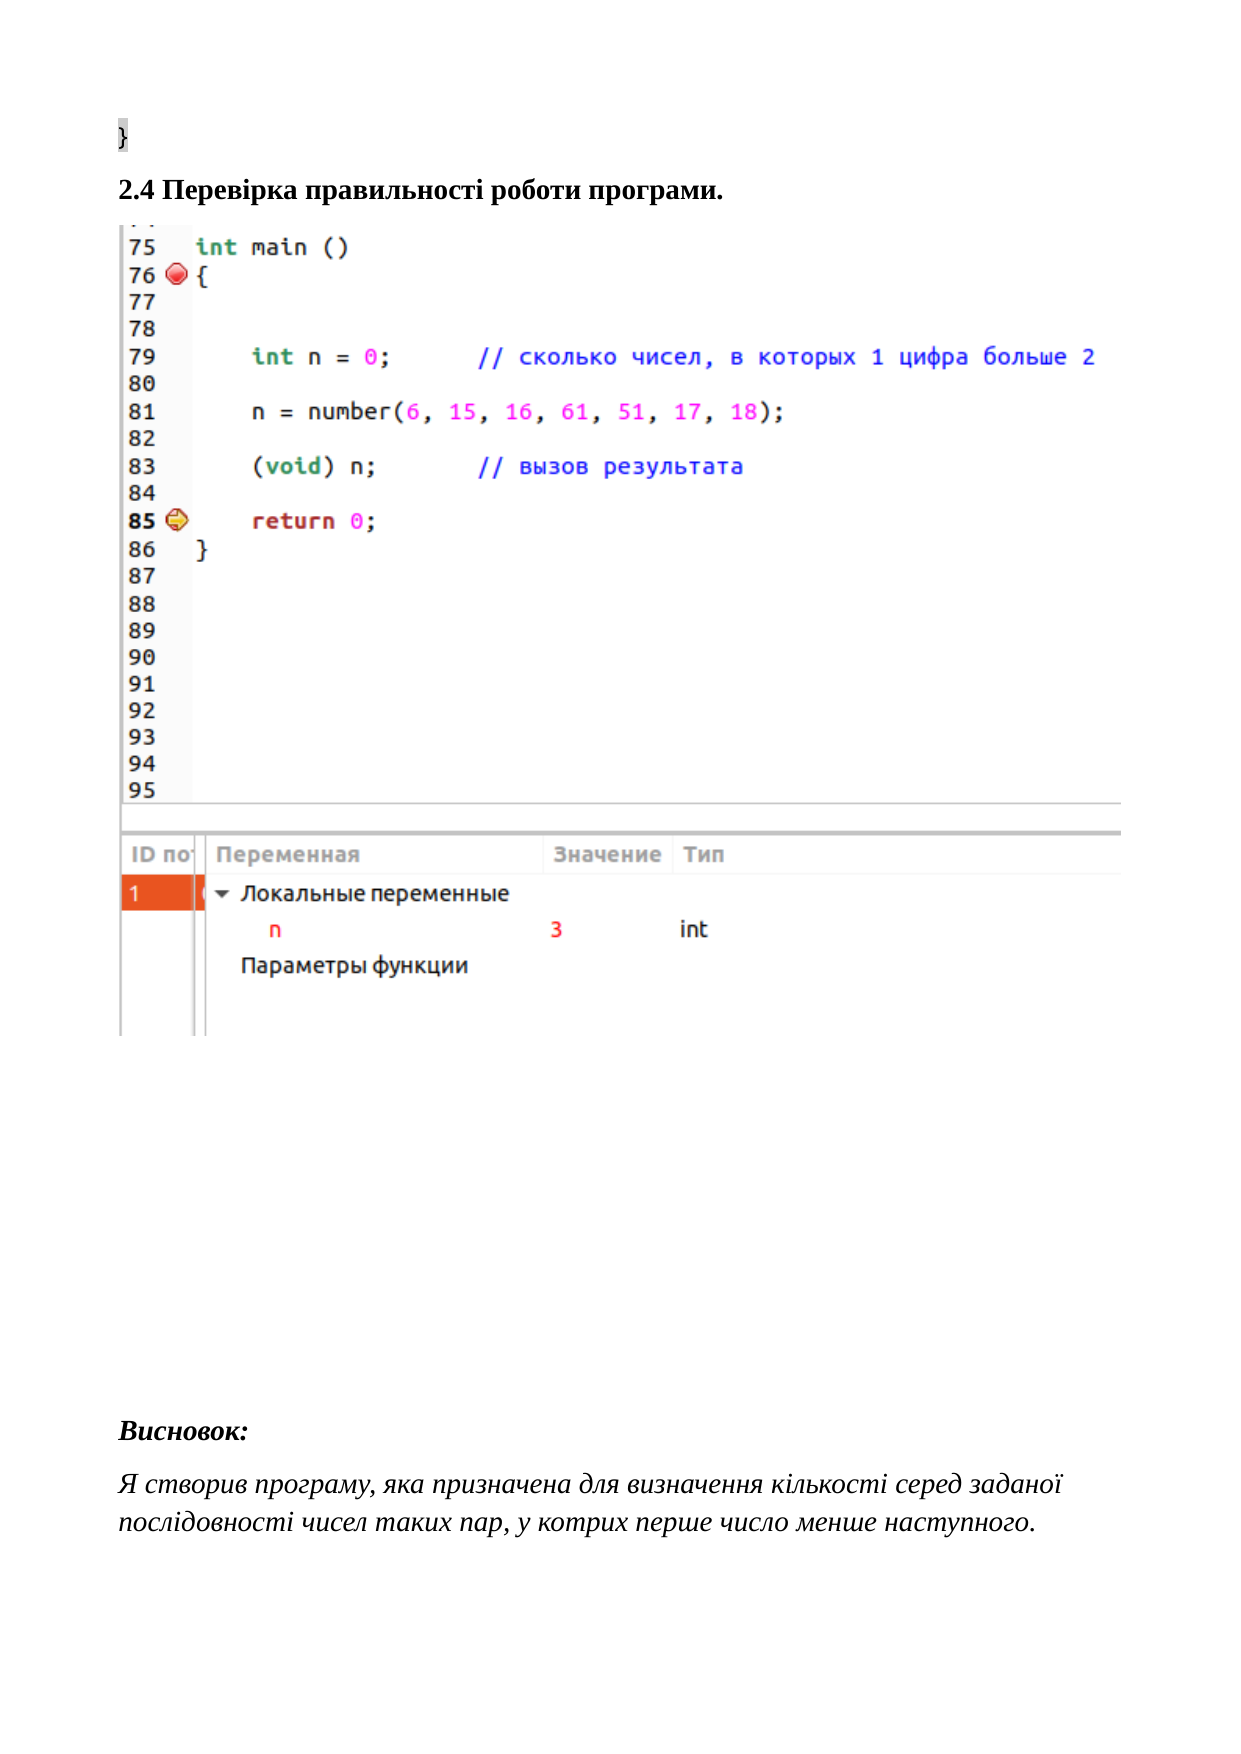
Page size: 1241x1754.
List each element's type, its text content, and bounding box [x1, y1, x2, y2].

picture [119, 225, 1121, 1036]
text } [118, 118, 1122, 152]
text Висновок: [118, 1413, 1122, 1446]
text 2.4 Перевірка правильності роботи програми. [118, 172, 1122, 205]
text Я створив програму, яка призначена для визначення кількості серед заданої послідовності чисел таких пар, у котрих перше число менше наступного. [118, 1466, 1122, 1538]
